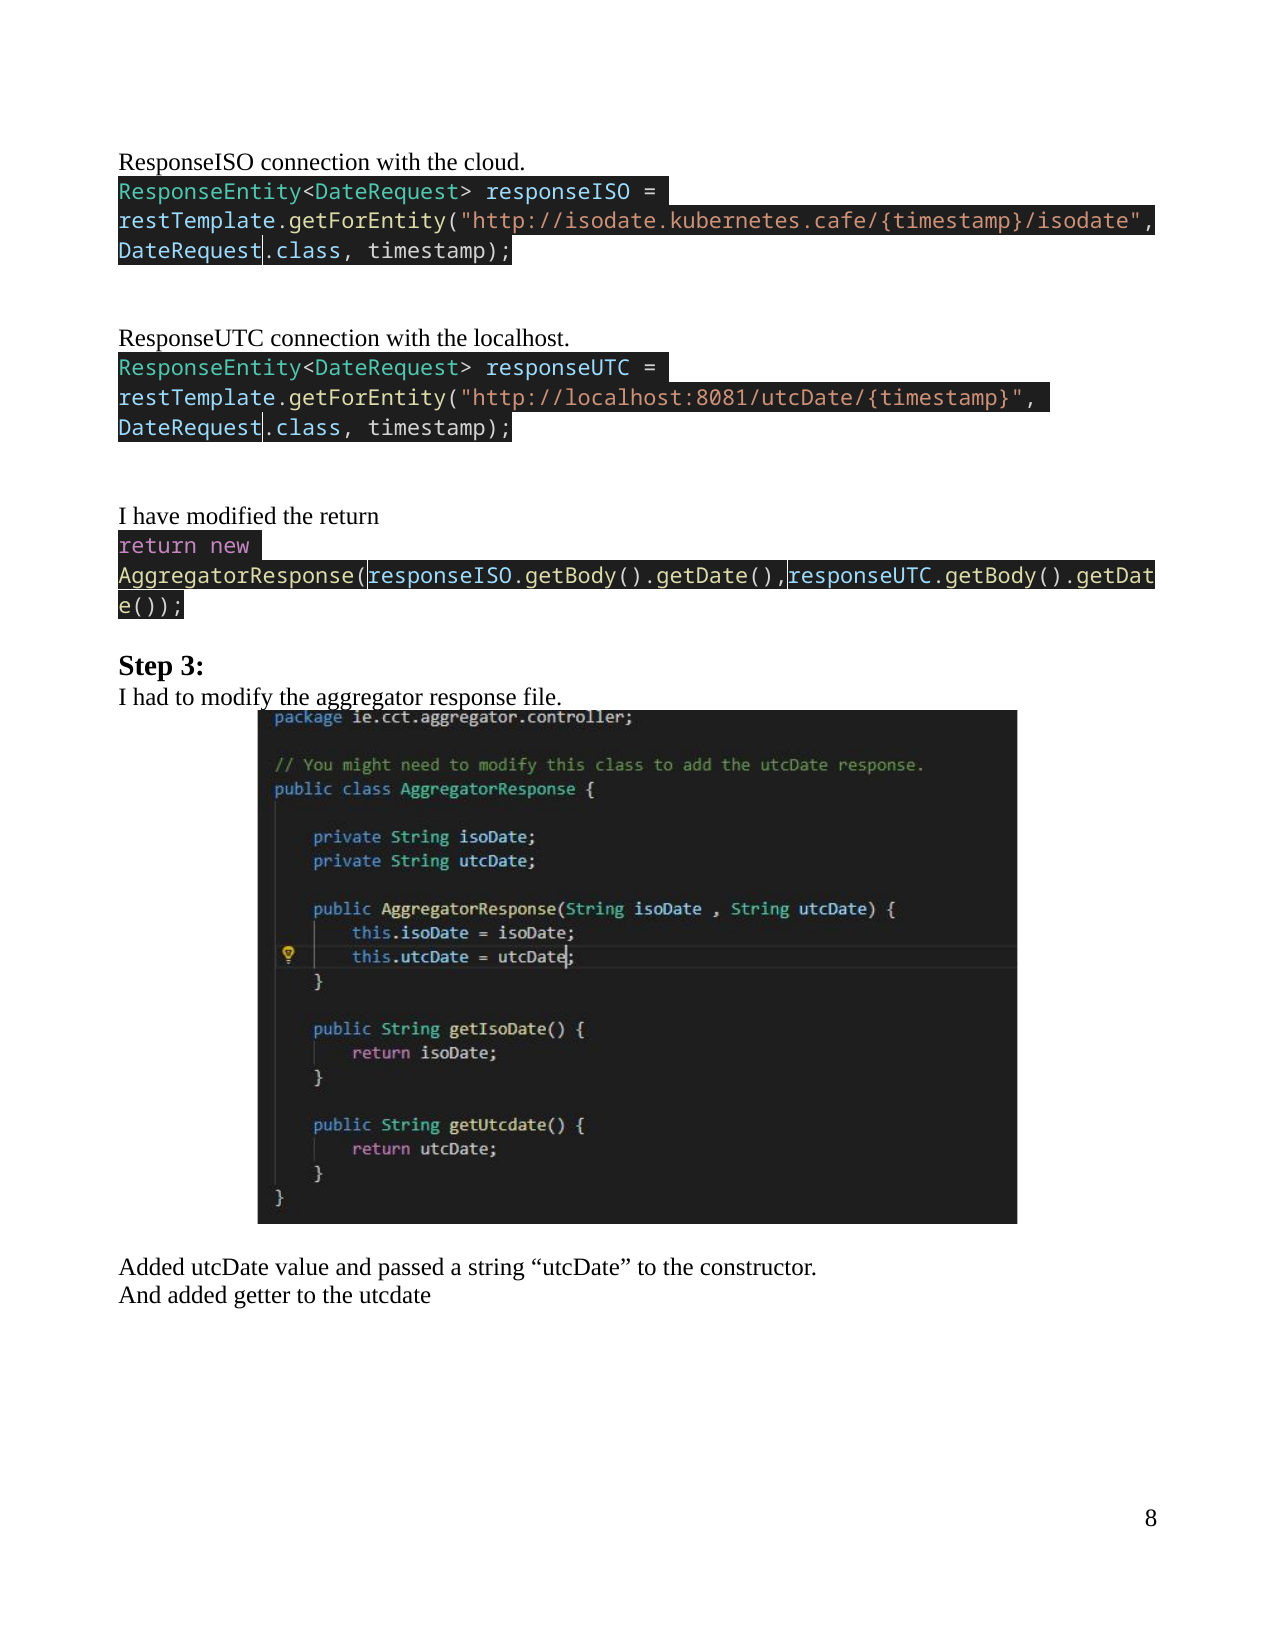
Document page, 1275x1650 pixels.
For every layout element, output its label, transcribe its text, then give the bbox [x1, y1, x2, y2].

text ResponseISO connection with the cloud. [118, 147, 1157, 176]
text ResponseEntity<DateRequest> responseISO = restTemplate.getForEntity("http://isodate.kubernetes.cafe/{timestamp}/isodate", DateRequest.class, timestamp); [118, 176, 1157, 265]
text I had to modify the aggregator response file. [118, 682, 1157, 710]
text And added getter to the utcdate [118, 1281, 1157, 1309]
text Added utcDate value and passed a string “utcDate” to the constructor. [118, 1252, 1157, 1281]
text I have modified the return [118, 501, 1157, 530]
text ResponseUTC connection with the localhost. [118, 323, 1157, 352]
text ResponseEntity<DateRequest> responseUTC = restTemplate.getForEntity("http://localhost:8081/utcDate/{timestamp}", DateRequest.class, timestamp); [118, 352, 1157, 442]
text Step 3: [118, 648, 1157, 682]
picture [257, 710, 1018, 1224]
text return new AggregatorResponse(responseISO.getBody().getDate(),responseUTC.getBody().getDate()); [118, 530, 1157, 619]
